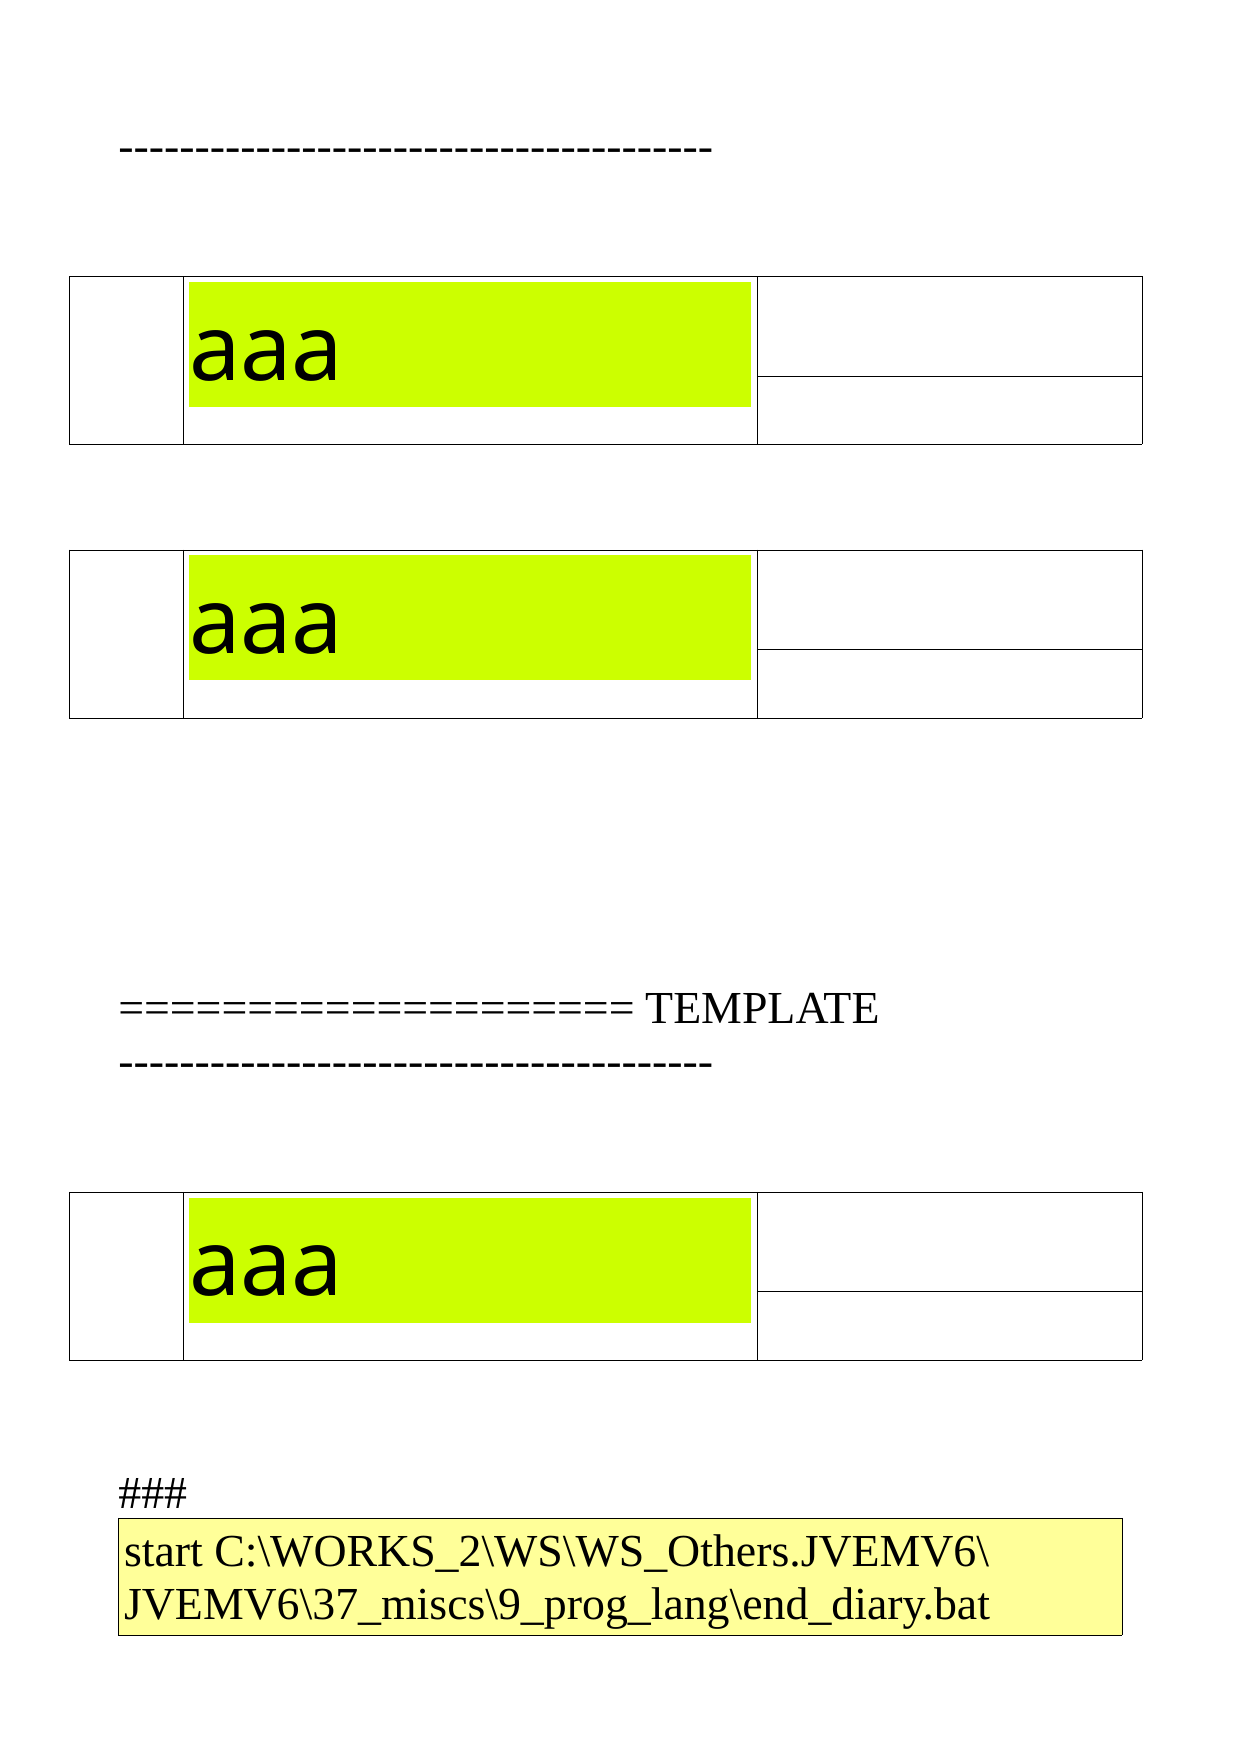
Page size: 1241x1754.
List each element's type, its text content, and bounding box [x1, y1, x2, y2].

table_header aaa [184, 1193, 757, 1360]
table_header start C:\WORKS_2\WS\WS_Others.JVEMV6\JVEMV6\37_miscs\9_prog_lang\end_diary.bat [119, 1519, 1122, 1635]
table_header [70, 1193, 183, 1360]
table_cell [758, 377, 1142, 444]
text ### [118, 1465, 1122, 1518]
text --------------------------------------- [118, 1034, 1122, 1086]
table_header [758, 1193, 1142, 1291]
text --------------------------------------- [118, 118, 1122, 171]
table_header [70, 277, 183, 444]
table_header [758, 551, 1142, 649]
table_cell [758, 650, 1142, 717]
table_header [70, 551, 183, 717]
table_header aaa [184, 277, 757, 444]
text ==================== TEMPLATE [118, 981, 1122, 1034]
table_header [758, 277, 1142, 376]
table_cell [758, 1292, 1142, 1360]
table_header aaa [184, 551, 757, 717]
